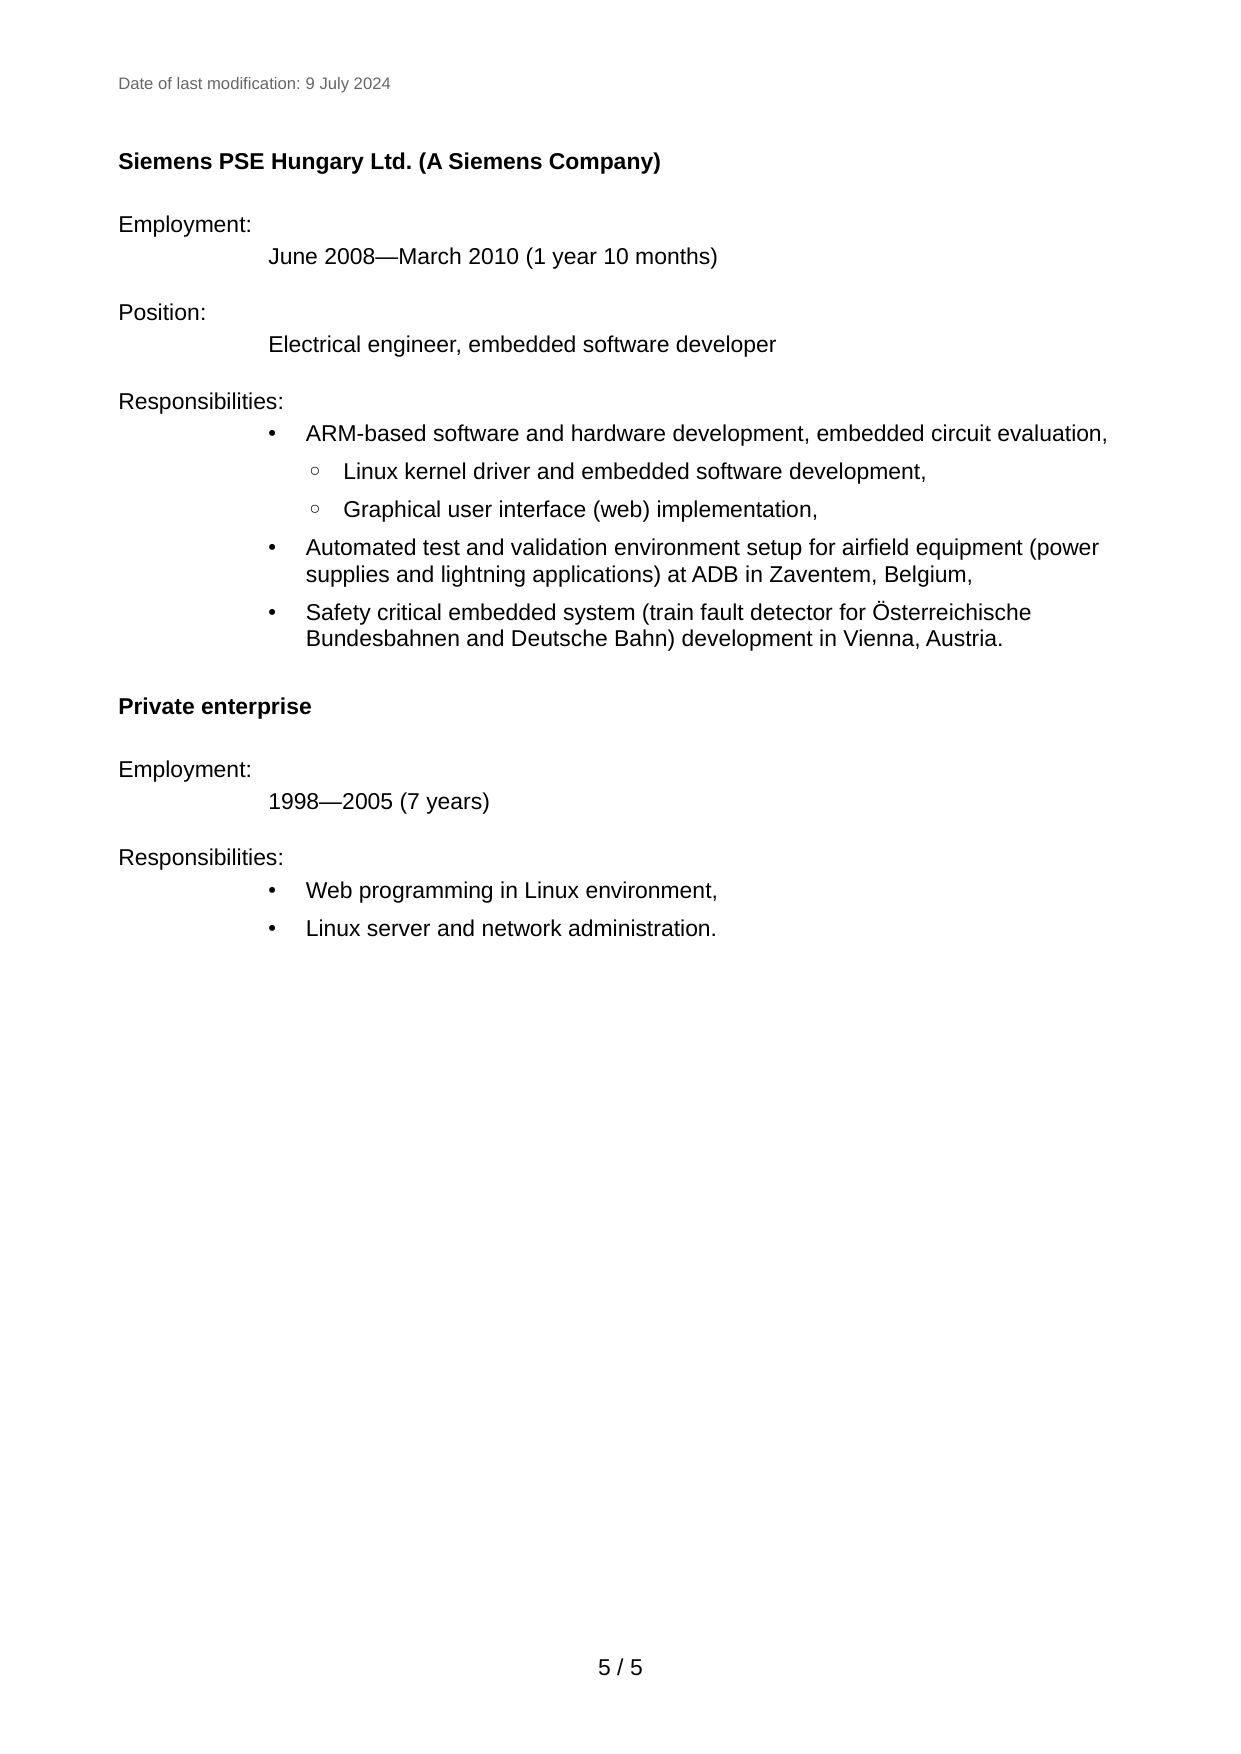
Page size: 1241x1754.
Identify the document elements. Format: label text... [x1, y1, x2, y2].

title Responsibilities: [118, 844, 1122, 871]
subtitle Private enterprise [118, 693, 1122, 720]
title Employment: [118, 211, 1122, 237]
text June 2008—March 2010 (1 year 10 months) [118, 243, 1122, 269]
list ARM-based software and hardware development, embedded circuit evaluation, [268, 420, 1122, 446]
list Graphical user interface (web) implementation, [306, 496, 1122, 523]
subtitle Siemens PSE Hungary Ltd. (A Siemens Company) [118, 148, 1122, 174]
list Linux server and network administration. [268, 915, 1122, 941]
list Linux kernel driver and embedded software development, [306, 458, 1122, 484]
list Safety critical embedded system (train fault detector for Österreichische Bundesbahnen and Deutsche Bahn) development in Vienna, Austria. [268, 599, 1122, 652]
title Position: [118, 299, 1122, 325]
title Responsibilities: [118, 388, 1122, 414]
list Automated test and validation environment setup for airfield equipment (power supplies and lightning applications) at ADB in Zaventem, Belgium, [268, 534, 1122, 587]
title Employment: [118, 756, 1122, 782]
text 1998—2005 (7 years) [118, 788, 1122, 814]
list Web programming in Linux environment, [268, 877, 1122, 903]
text Electrical engineer, embedded software developer [118, 331, 1122, 358]
